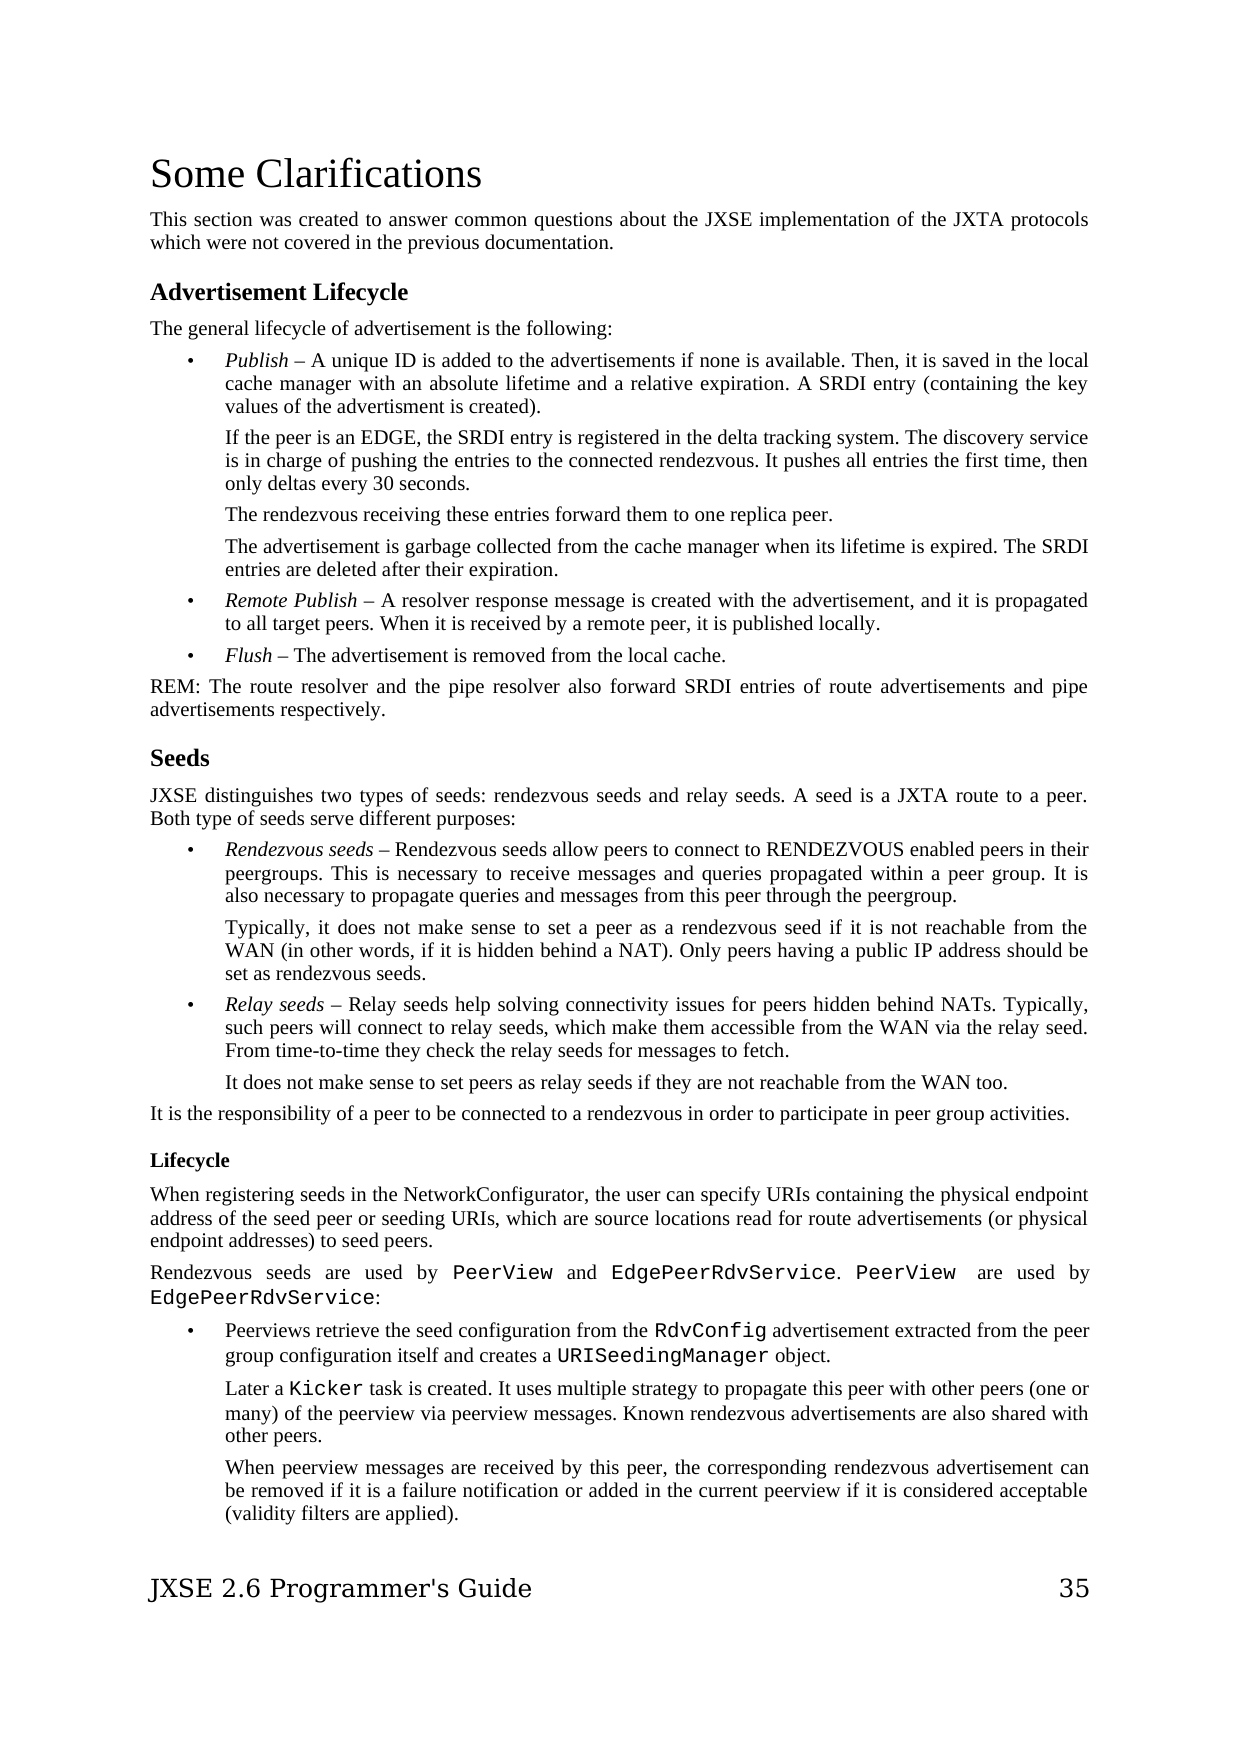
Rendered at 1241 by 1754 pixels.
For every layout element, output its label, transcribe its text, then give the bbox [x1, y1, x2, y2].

list Peerviews retrieve the seed configuration from the RdvConfig advertisement extracted from the peer group configuration itself and creates a URISeedingManager object. [187, 1319, 1090, 1368]
list The rendezvous receiving these entries forward them to one replica peer. [187, 503, 1090, 526]
list The advertisement is garbage collected from the cache manager when its lifetime is expired. The SRDI entries are deleted after their expiration. [187, 535, 1090, 581]
text When registering seeds in the NetworkConfigurator, the user can specify URIs containing the physical endpoint address of the seed peer or seeding URIs, which are source locations read for route advertisements (or physical endpoint addresses) to seed peers. [150, 1183, 1090, 1252]
text This section was created to answer common questions about the JXSE implementation of the JXTA protocols which were not covered in the previous documentation. [150, 208, 1090, 254]
list Typically, it does not make sense to set a peer as a rendezvous seed if it is not reachable from the WAN (in other words, if it is hidden behind a NAT). Only peers having a public IP address should be set as rendezvous seeds. [187, 916, 1090, 985]
text Advertisement Lifecycle [150, 278, 1090, 305]
text REM: The route resolver and the pipe resolver also forward SRDI entries of route advertisements and pipe advertisements respectively. [150, 675, 1090, 721]
list Relay seeds – Relay seeds help solving connectivity issues for peers hidden behind NATs. Typically, such peers will connect to relay seeds, which make them accessible from the WAN via the relay seed. From time-to-time they check the relay seeds for messages to fetch. [187, 993, 1090, 1062]
list It does not make sense to set peers as relay seeds if they are not reachable from the WAN too. [187, 1071, 1090, 1093]
list Later a Kicker task is created. It uses multiple strategy to propagate this peer with other peers (one or many) of the peerview via peerview messages. Known rendezvous advertisements are also shared with other peers. [187, 1377, 1090, 1447]
list Flush – The advertisement is removed from the local cache. [187, 643, 1090, 666]
list Remote Publish – A resolver response message is created with the advertisement, and it is propagated to all target peers. When it is received by a remote peer, it is published locally. [187, 589, 1090, 635]
list Rendezvous seeds – Rendezvous seeds allow peers to connect to RENDEZVOUS enabled peers in their peergroups. This is necessary to receive messages and queries propagated within a peer group. It is also necessary to propagate queries and messages from this peer through the peergroup. [187, 838, 1090, 907]
text Seeds [150, 744, 1090, 772]
list If the peer is an EDGE, the SRDI entry is registered in the delta tracking system. The discovery service is in charge of pushing the entries to the connected rendezvous. It pushes all entries the first time, then only deltas every 30 seconds. [187, 426, 1090, 495]
text JXSE distinguishes two types of seeds: rendezvous seeds and relay seeds. A seed is a JXTA route to a peer. Both type of seeds serve different purposes: [150, 784, 1090, 830]
list It is the responsibility of a peer to be connected to a rendezvous in order to participate in peer group activities. [112, 1102, 1090, 1125]
text Rendezvous seeds are used by PeerView and EdgePeerRdvService. PeerView are used by EdgePeerRdvService: [150, 1261, 1090, 1310]
text The general lifecycle of advertisement is the following: [150, 317, 1090, 340]
list When peerview messages are received by this peer, the corresponding rendezvous advertisement can be removed if it is a failure notification or added in the current peerview if it is considered acceptable (validity filters are applied). [187, 1456, 1090, 1525]
text Some Clarifications [150, 150, 1090, 196]
text Lifecycle [150, 1148, 1090, 1172]
list Publish – A unique ID is added to the advertisements if none is available. Then, it is saved in the local cache manager with an absolute lifetime and a relative expiration. A SRDI entry (containing the key values of the advertisment is created). [187, 348, 1090, 418]
